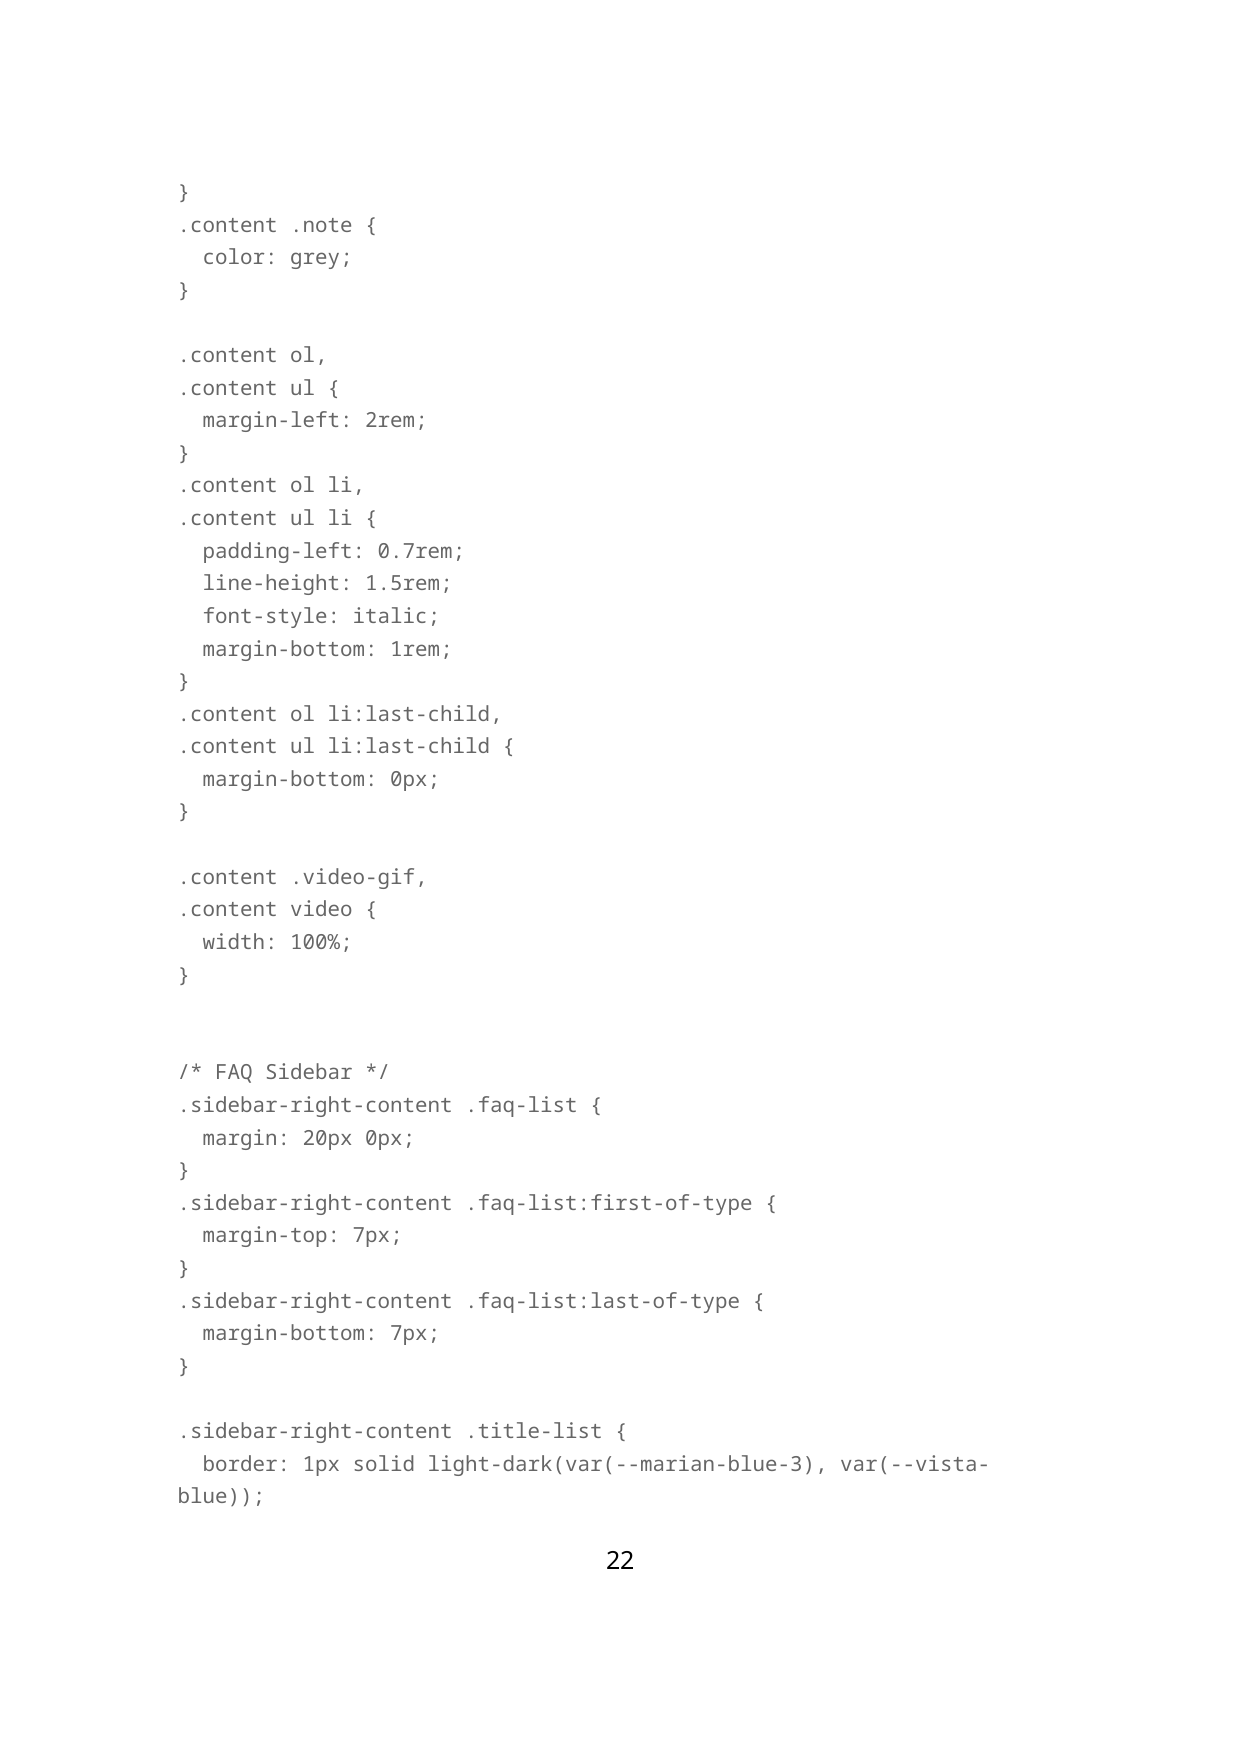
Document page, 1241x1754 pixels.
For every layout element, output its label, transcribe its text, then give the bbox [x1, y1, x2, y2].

text margin-left: 2rem; [177, 405, 1063, 434]
text .content video { [177, 894, 1063, 923]
text margin: 20px 0px; [177, 1123, 1063, 1151]
text } [177, 1155, 1063, 1184]
text .sidebar-right-content .faq-list:last-of-type { [177, 1286, 1063, 1314]
text .content .video-gif, [177, 862, 1063, 890]
text .content ol, [177, 340, 1063, 369]
text .sidebar-right-content .faq-list { [177, 1090, 1063, 1118]
text } [177, 438, 1063, 466]
text margin-bottom: 1rem; [177, 634, 1063, 662]
text } [177, 666, 1063, 695]
text } [177, 797, 1063, 825]
text color: grey; [177, 242, 1063, 271]
text .content ol li:last-child, [177, 699, 1063, 727]
text margin-top: 7px; [177, 1221, 1063, 1249]
text line-height: 1.5rem; [177, 568, 1063, 597]
text margin-bottom: 7px; [177, 1318, 1063, 1347]
text width: 100%; [177, 927, 1063, 956]
text .content ul { [177, 373, 1063, 401]
text padding-left: 0.7rem; [177, 536, 1063, 564]
text margin-bottom: 0px; [177, 764, 1063, 792]
text .content .note { [177, 210, 1063, 238]
text border: 1px solid light-dark(var(--marian-blue-3), var(--vista-blue)); [177, 1449, 1063, 1510]
text /* FAQ Sidebar */ [177, 1057, 1063, 1086]
text .sidebar-right-content .faq-list:first-of-type { [177, 1188, 1063, 1216]
text .content ol li, [177, 471, 1063, 499]
text } [177, 1253, 1063, 1282]
text .content ul li:last-child { [177, 731, 1063, 760]
text } [177, 960, 1063, 988]
text } [177, 1351, 1063, 1379]
text .content ul li { [177, 503, 1063, 532]
text font-style: italic; [177, 601, 1063, 629]
text .sidebar-right-content .title-list { [177, 1416, 1063, 1444]
text } [177, 177, 1063, 206]
text } [177, 275, 1063, 303]
